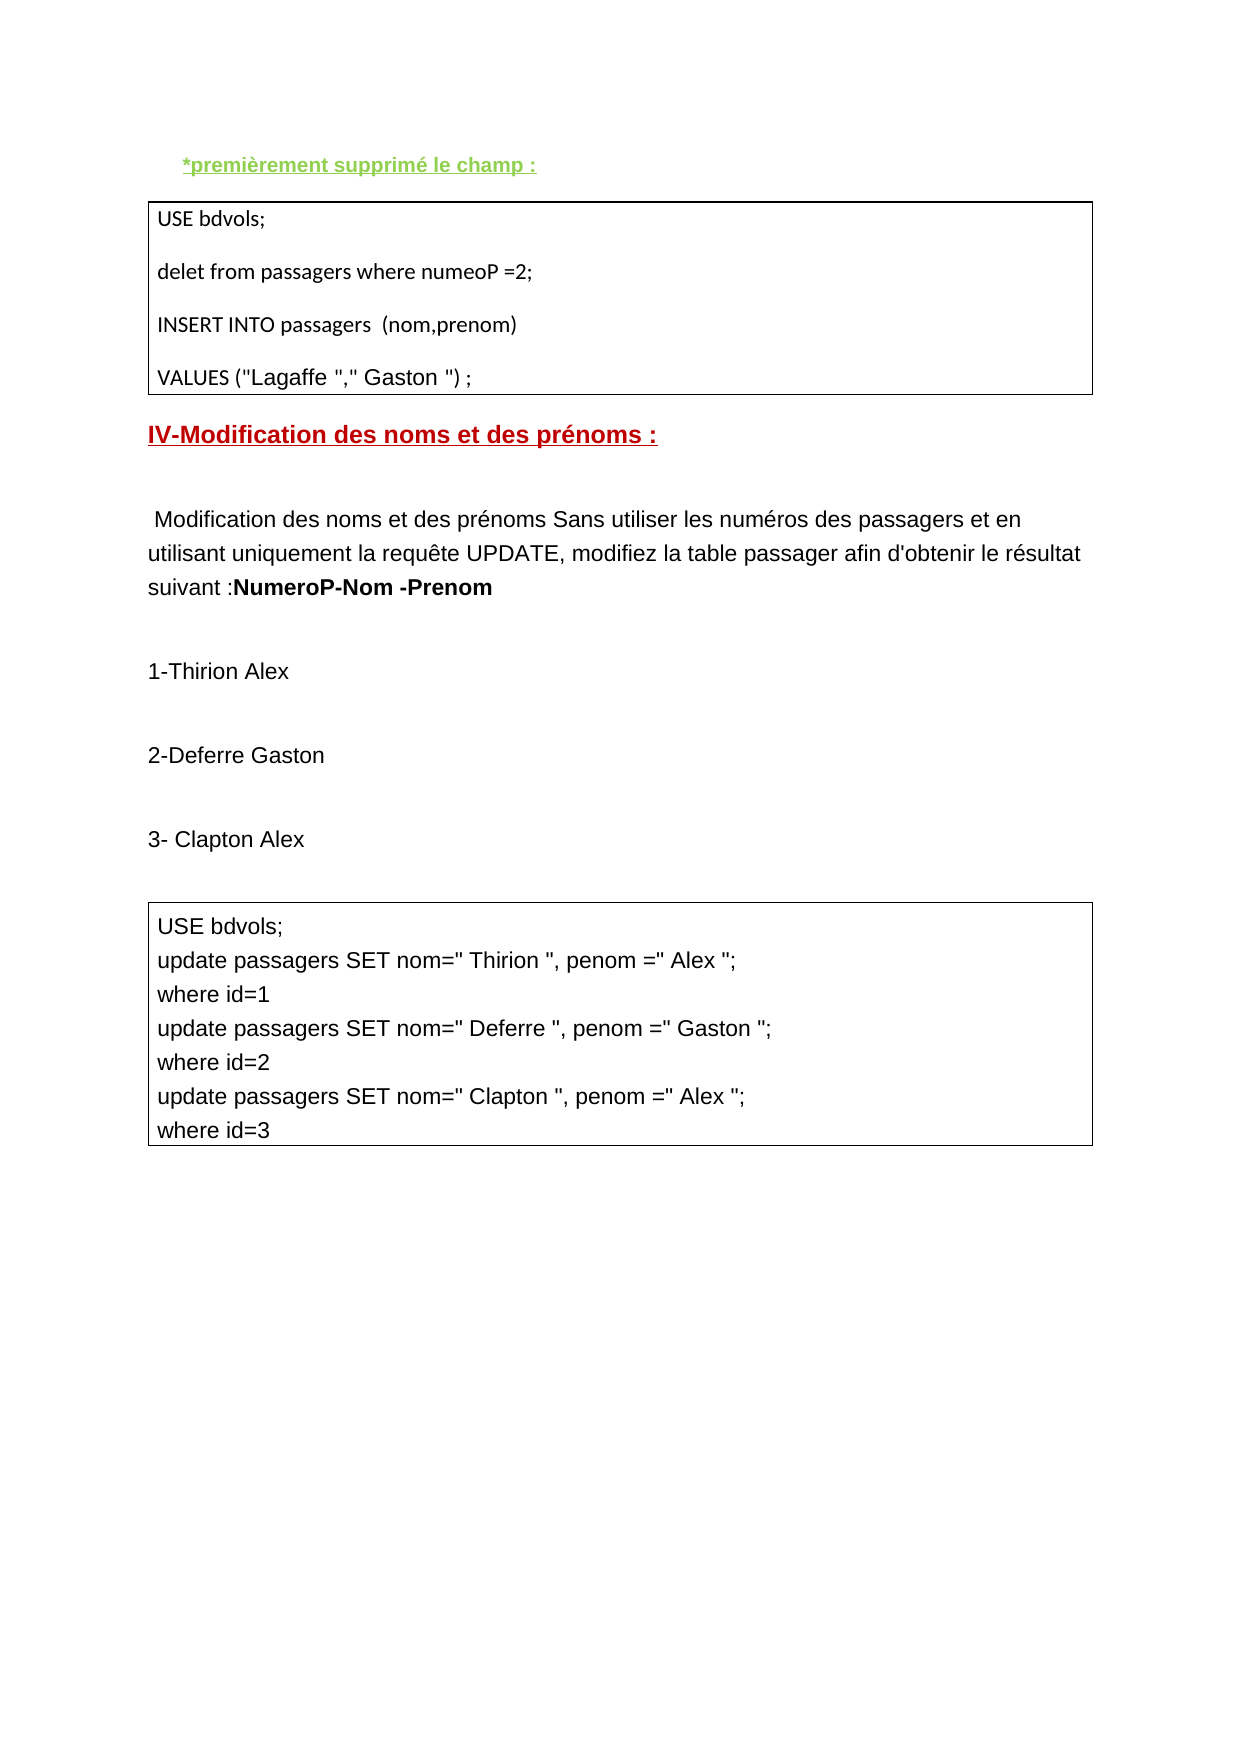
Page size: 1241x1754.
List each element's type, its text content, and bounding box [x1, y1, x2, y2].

text 3- Clapton Alex [148, 818, 1093, 852]
text IV-Modification des noms et des prénoms : [148, 420, 1093, 448]
text Modification des noms et des prénoms Sans utiliser les numéros des passagers et en utilisant uniquement la requête UPDATE, modifiez la table passager afin d'obtenir le résultat suivant :NumeroP-Nom -Prenom [148, 498, 1093, 600]
text VALUES ("Lagaffe "," Gaston ") ; [149, 360, 1092, 394]
text USE bdvols; [149, 203, 1092, 232]
text 2-Deferre Gaston [148, 734, 1093, 768]
text delet from passagers where numeoP =2; [149, 254, 1092, 286]
text INSERT INTO passagers (nom,prenom) [149, 307, 1092, 338]
text 1-Thirion Alex [148, 650, 1093, 684]
text USE bdvols; update passagers SET nom=" Thirion ", penom =" Alex "; where id=1 update passagers SET nom=" Deferre ", penom =" Gaston "; where id=2 update passagers SET nom=" Clapton ", penom =" Alex "; where id=3 [149, 903, 1092, 1145]
text *premièrement supprimé le champ : [148, 148, 1093, 176]
